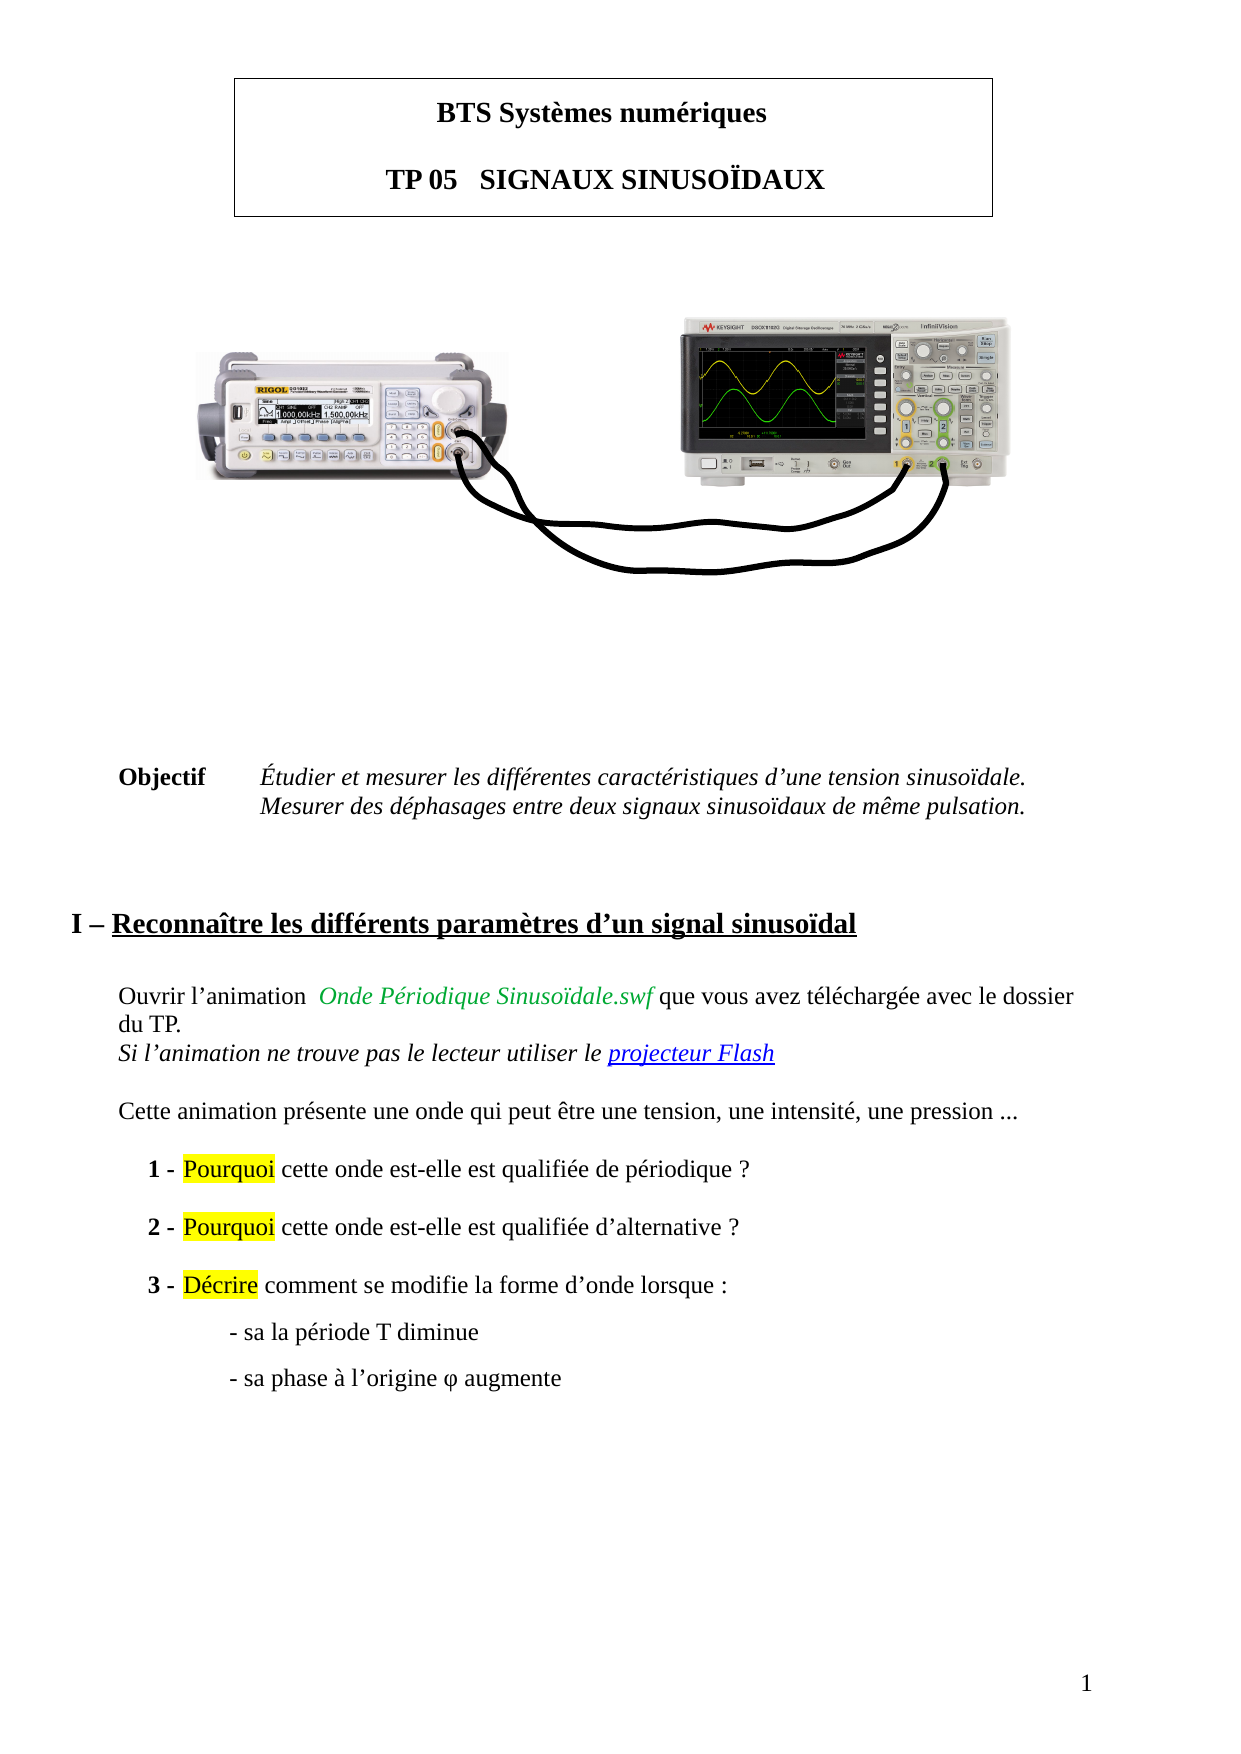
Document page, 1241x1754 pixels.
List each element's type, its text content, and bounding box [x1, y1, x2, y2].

text Objectif Étudier et mesurer les différentes caractéristiques d’une tension sinusoïdale. Mesurer des déphasages entre deux signaux sinusoïdaux de même pulsation. [118, 762, 1092, 820]
picture [674, 315, 1017, 493]
text Si l’animation ne trouve pas le lecteur utiliser le projecteur Flash [118, 1038, 1092, 1067]
list Pourquoi cette onde est-elle est qualifiée d’alternative ? [148, 1212, 1092, 1241]
list Décrire comment se modifie la forme d’onde lorsque : [148, 1270, 1092, 1299]
text [993, 95, 1092, 128]
list Pourquoi cette onde est-elle est qualifiée de périodique ? [148, 1154, 1092, 1183]
text Ouvrir l’animation Onde Périodique Sinusoïdale.swf que vous avez téléchargée avec le dossier du TP. [118, 981, 1092, 1038]
text BTS Systèmes numériques [235, 95, 992, 128]
text - sa la période T diminue [229, 1317, 1092, 1346]
text Cette animation présente une onde qui peut être une tension, une intensité, une pression ... [118, 1096, 1092, 1124]
text TP 05 Signaux sinusoïdaux [235, 162, 992, 196]
text [993, 162, 1092, 196]
text [118, 162, 234, 196]
text - sa phase à l’origine φ augmente [229, 1363, 1092, 1392]
text I – Reconnaître les différents paramètres d’un signal sinusoïdal [71, 906, 1092, 939]
picture [195, 352, 509, 480]
text [118, 95, 234, 128]
